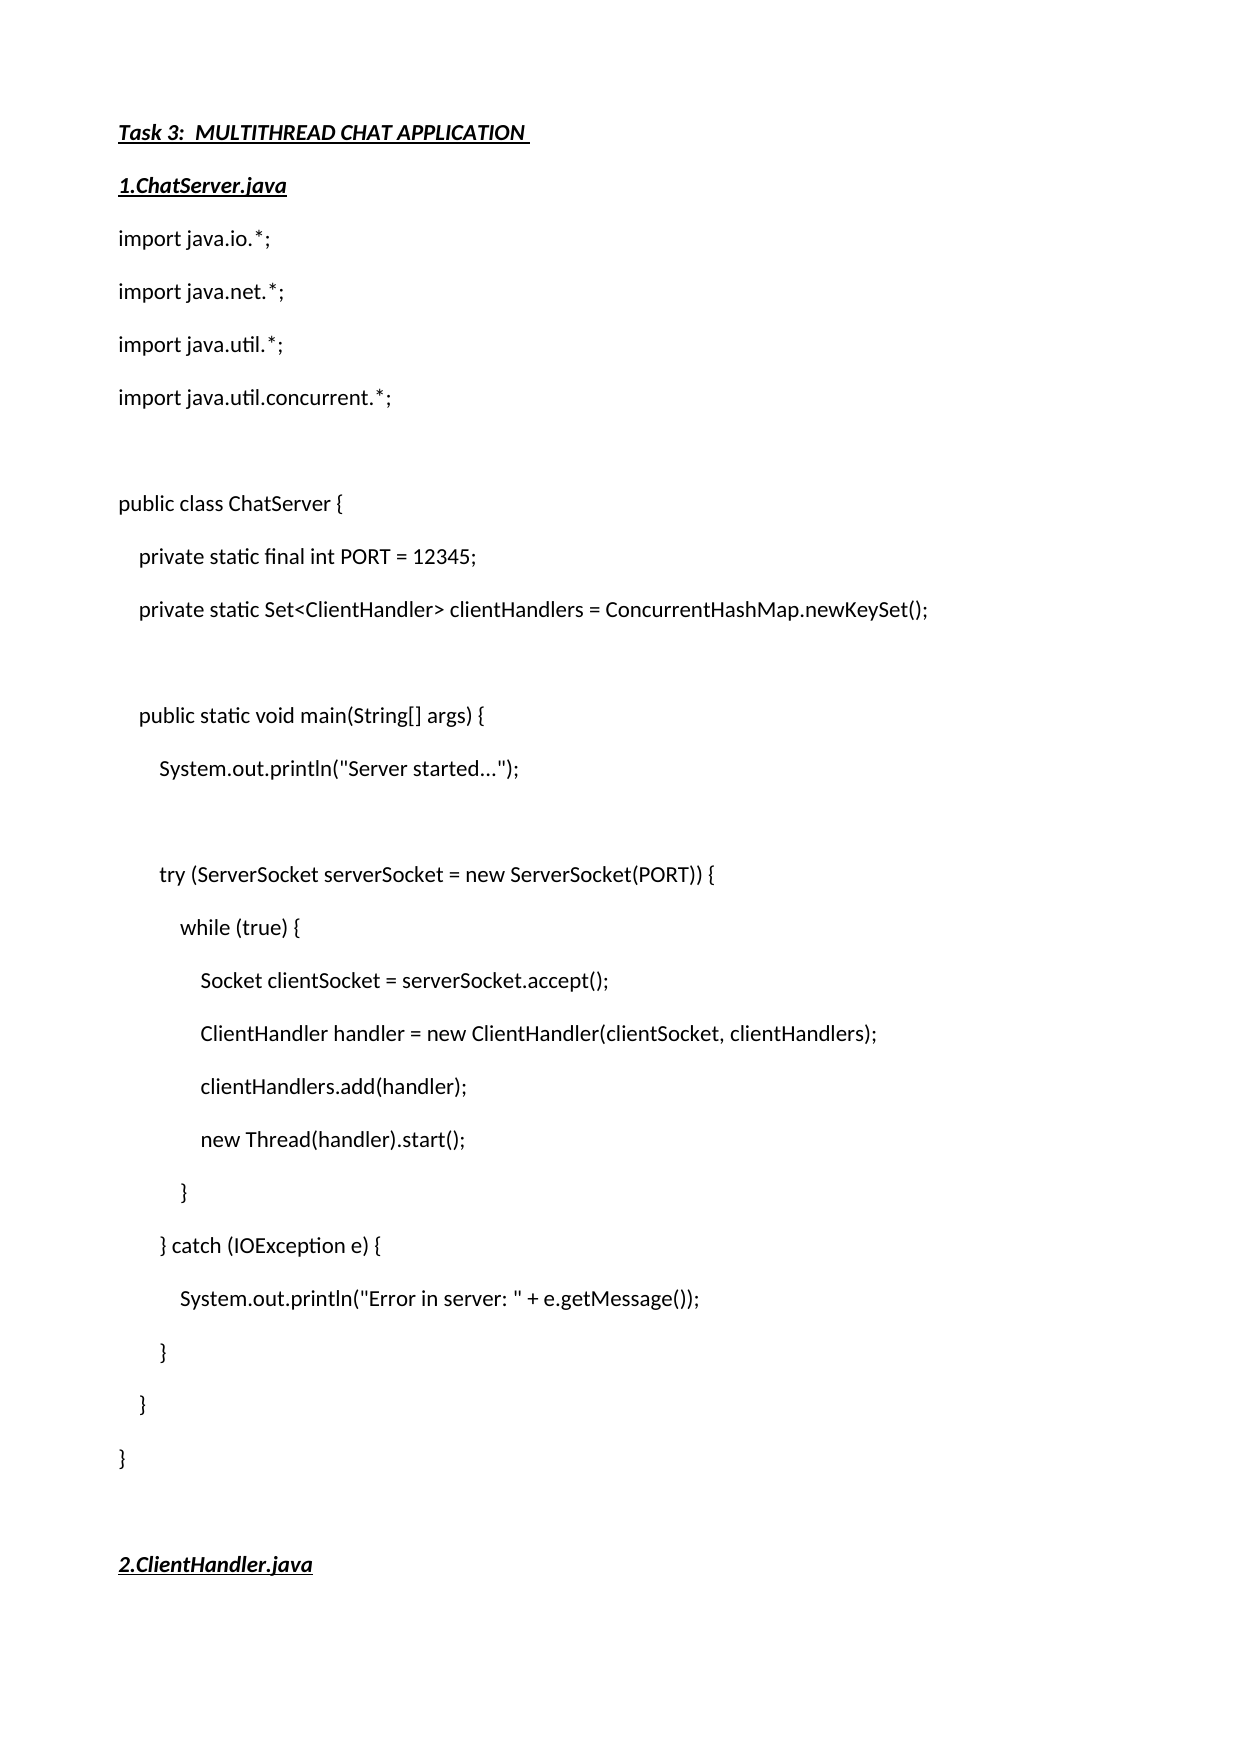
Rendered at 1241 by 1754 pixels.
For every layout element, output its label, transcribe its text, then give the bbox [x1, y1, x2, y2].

text private static Set<ClientHandler> clientHandlers = ConcurrentHashMap.newKeySet(); [118, 595, 1122, 623]
text } [118, 1338, 1122, 1366]
text } [118, 1391, 1122, 1419]
text Task 3: MULTITHREAD CHAT APPLICATION [118, 118, 1122, 146]
text import java.net.*; [118, 277, 1122, 305]
text ClientHandler handler = new ClientHandler(clientSocket, clientHandlers); [118, 1019, 1122, 1047]
text clientHandlers.add(handler); [118, 1072, 1122, 1101]
text public static void main(String[] args) { [118, 701, 1122, 729]
text } [118, 1178, 1122, 1207]
text 1.ChatServer.java [118, 171, 1122, 199]
text 2.ClientHandler.java [118, 1550, 1122, 1578]
text System.out.println("Server started..."); [118, 754, 1122, 782]
text } [118, 1444, 1122, 1472]
text new Thread(handler).start(); [118, 1126, 1122, 1153]
text Socket clientSocket = serverSocket.accept(); [118, 966, 1122, 994]
text public class ChatServer { [118, 489, 1122, 517]
text System.out.println("Error in server: " + e.getMessage()); [118, 1284, 1122, 1313]
text } catch (IOException e) { [118, 1232, 1122, 1259]
text import java.io.*; [118, 224, 1122, 252]
text private static final int PORT = 12345; [118, 542, 1122, 570]
text import java.util.*; [118, 330, 1122, 358]
text while (true) { [118, 913, 1122, 941]
text import java.util.concurrent.*; [118, 383, 1122, 411]
text try (ServerSocket serverSocket = new ServerSocket(PORT)) { [118, 860, 1122, 888]
